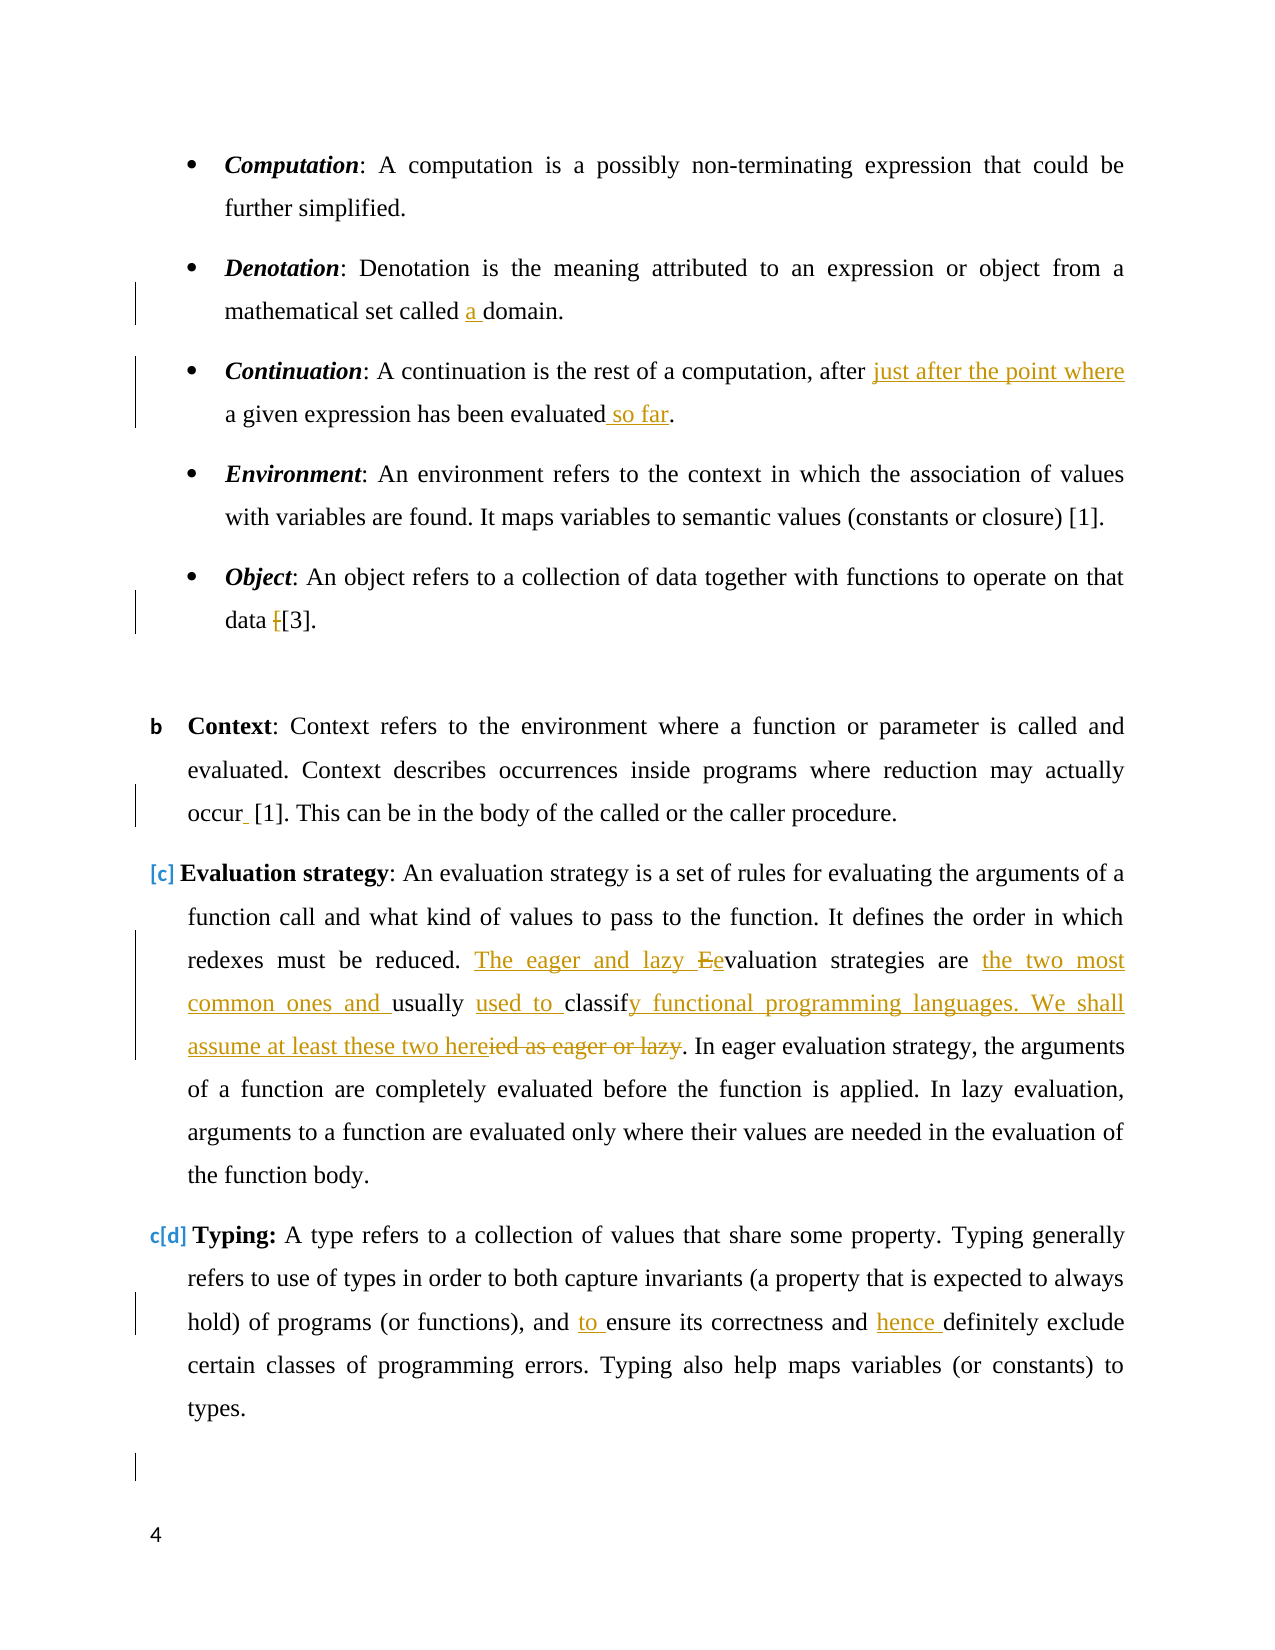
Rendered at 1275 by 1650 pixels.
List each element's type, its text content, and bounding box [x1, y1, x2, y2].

list Environment: An environment refers to the context in which the association of values with variables are found. It maps variables to semantic values (constants or closure) [1]. [187, 459, 1125, 531]
list Object: An object refers to a collection of data together with functions to operate on that data [3]. [187, 562, 1125, 633]
list Denotation: Denotation is the meaning attributed to an expression or object from a mathematical set called a domain. [187, 253, 1125, 325]
list Computation: A computation is a possibly non-terminating expression that could be further simplified. [187, 150, 1125, 222]
list Continuation: A continuation is the rest of a computation, after just after the point where a given expression has been evaluated so far. [187, 356, 1125, 428]
list Typing: A type refers to a collection of values that share some property. Typing generally refers to use of types in order to both capture invariants (a property that is expected to always hold) of programs (or functions), and to ensure its correctness and hence definitely exclude certain classes of programming errors. Typing also help maps variables (or constants) to types. [150, 1220, 1125, 1422]
list Evaluation strategy: An evaluation strategy is a set of rules for evaluating the arguments of a function call and what kind of values to pass to the function. It defines the order in which redexes must be reduced. The eager and lazy evaluation strategies are the two most common ones and usually used to classify functional programming languages. We shall assume at least these two here. In eager evaluation strategy, the arguments of a function are completely evaluated before the function is applied. In lazy evaluation, arguments to a function are evaluated only where their values are needed in the evaluation of the function body. [150, 858, 1125, 1189]
list Context: Context refers to the environment where a function or parameter is called and evaluated. Context describes occurrences inside programs where reduction may actually occur [1]. This can be in the body of the called or the caller procedure. [150, 711, 1125, 827]
